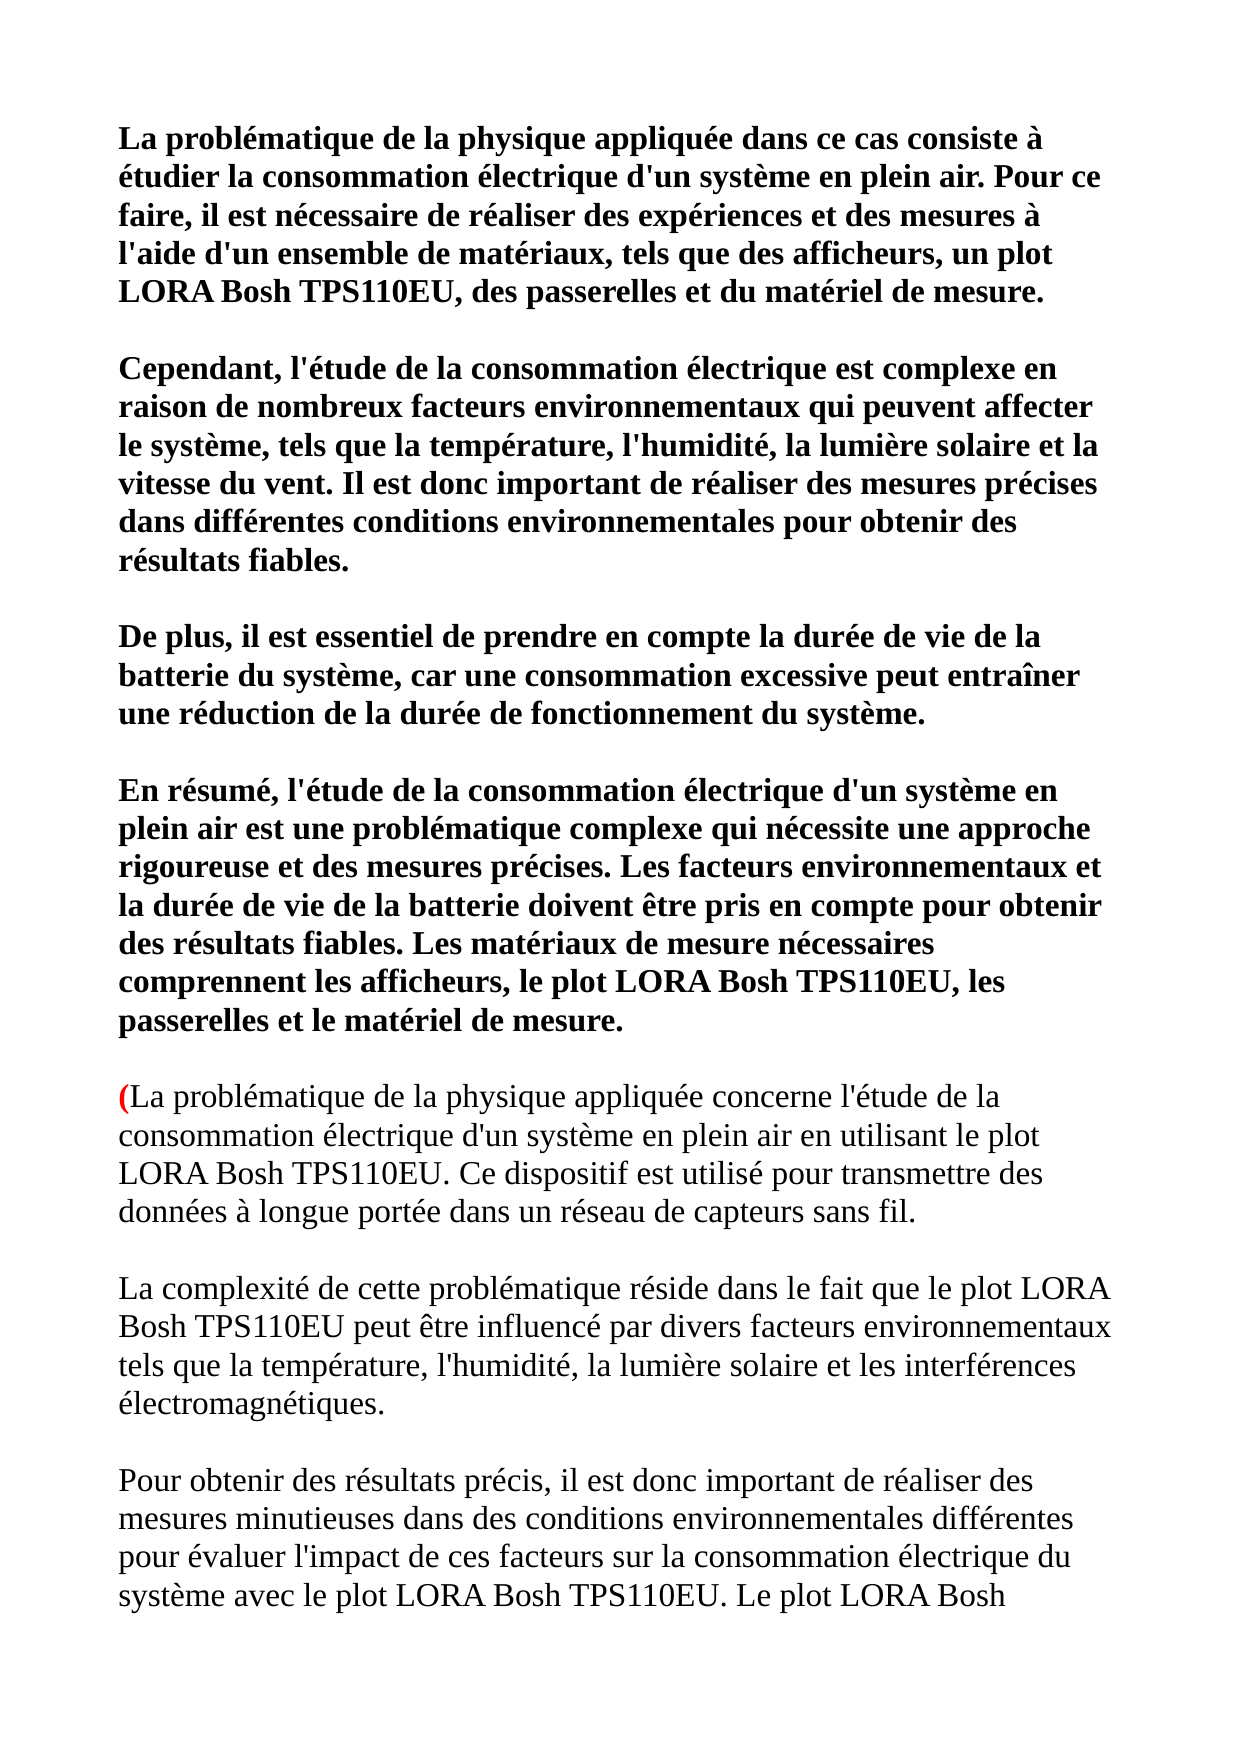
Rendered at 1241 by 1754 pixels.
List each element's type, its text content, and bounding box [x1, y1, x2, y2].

text De plus, il est essentiel de prendre en compte la durée de vie de la batterie du système, car une consommation excessive peut entraîner une réduction de la durée de fonctionnement du système. [118, 616, 1122, 731]
text La complexité de cette problématique réside dans le fait que le plot LORA Bosh TPS110EU peut être influencé par divers facteurs environnementaux tels que la température, l'humidité, la lumière solaire et les interférences électromagnétiques. [118, 1268, 1122, 1421]
text Pour obtenir des résultats précis, il est donc important de réaliser des mesures minutieuses dans des conditions environnementales différentes pour évaluer l'impact de ces facteurs sur la consommation électrique du système avec le plot LORA Bosh TPS110EU. Le plot LORA Bosh [118, 1460, 1122, 1613]
text En résumé, l'étude de la consommation électrique d'un système en plein air est une problématique complexe qui nécessite une approche rigoureuse et des mesures précises. Les facteurs environnementaux et la durée de vie de la batterie doivent être pris en compte pour obtenir des résultats fiables. Les matériaux de mesure nécessaires comprennent les afficheurs, le plot LORA Bosh TPS110EU, les passerelles et le matériel de mesure. [118, 770, 1122, 1038]
text La problématique de la physique appliquée dans ce cas consiste à étudier la consommation électrique d'un système en plein air. Pour ce faire, il est nécessaire de réaliser des expériences et des mesures à l'aide d'un ensemble de matériaux, tels que des afficheurs, un plot LORA Bosh TPS110EU, des passerelles et du matériel de mesure. [118, 118, 1122, 310]
text Cependant, l'étude de la consommation électrique est complexe en raison de nombreux facteurs environnementaux qui peuvent affecter le système, tels que la température, l'humidité, la lumière solaire et la vitesse du vent. Il est donc important de réaliser des mesures précises dans différentes conditions environnementales pour obtenir des résultats fiables. [118, 348, 1122, 578]
text (La problématique de la physique appliquée concerne l'étude de la consommation électrique d'un système en plein air en utilisant le plot LORA Bosh TPS110EU. Ce dispositif est utilisé pour transmettre des données à longue portée dans un réseau de capteurs sans fil. [118, 1076, 1122, 1230]
